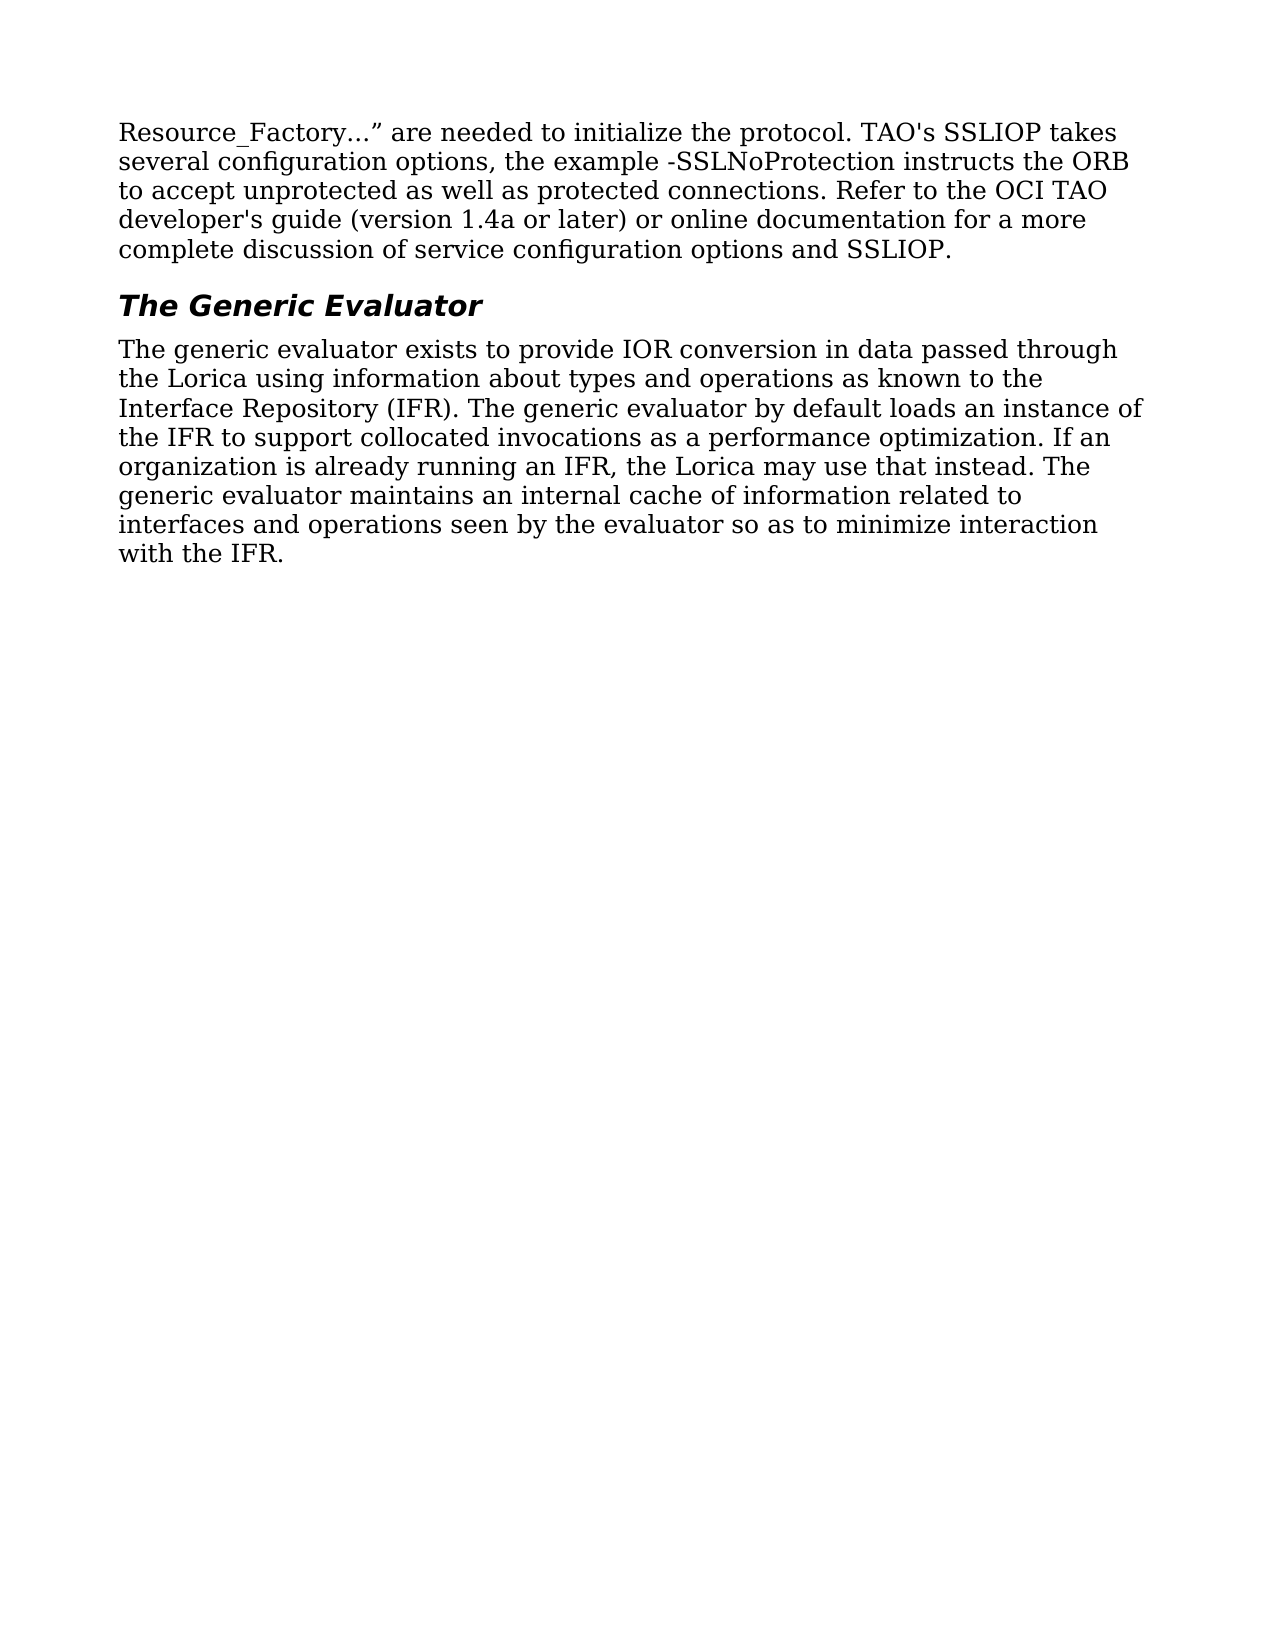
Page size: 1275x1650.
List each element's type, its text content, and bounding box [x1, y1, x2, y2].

text Resource_Factory...” are needed to initialize the protocol. TAO's SSLIOP takes several configuration options, the example -SSLNoProtection instructs the ORB to accept unprotected as well as protected connections. Refer to the OCI TAO developer's guide (version 1.4a or later) or online documentation for a more complete discussion of service configuration options and SSLIOP. [118, 118, 1157, 264]
subtitle The Generic Evaluator [118, 289, 1157, 323]
text The generic evaluator exists to provide IOR conversion in data passed through the Lorica using information about types and operations as known to the Interface Repository (IFR). The generic evaluator by default loads an instance of the IFR to support collocated invocations as a performance optimization. If an organization is already running an IFR, the Lorica may use that instead. The generic evaluator maintains an internal cache of information related to interfaces and operations seen by the evaluator so as to minimize interaction with the IFR. [118, 335, 1157, 569]
